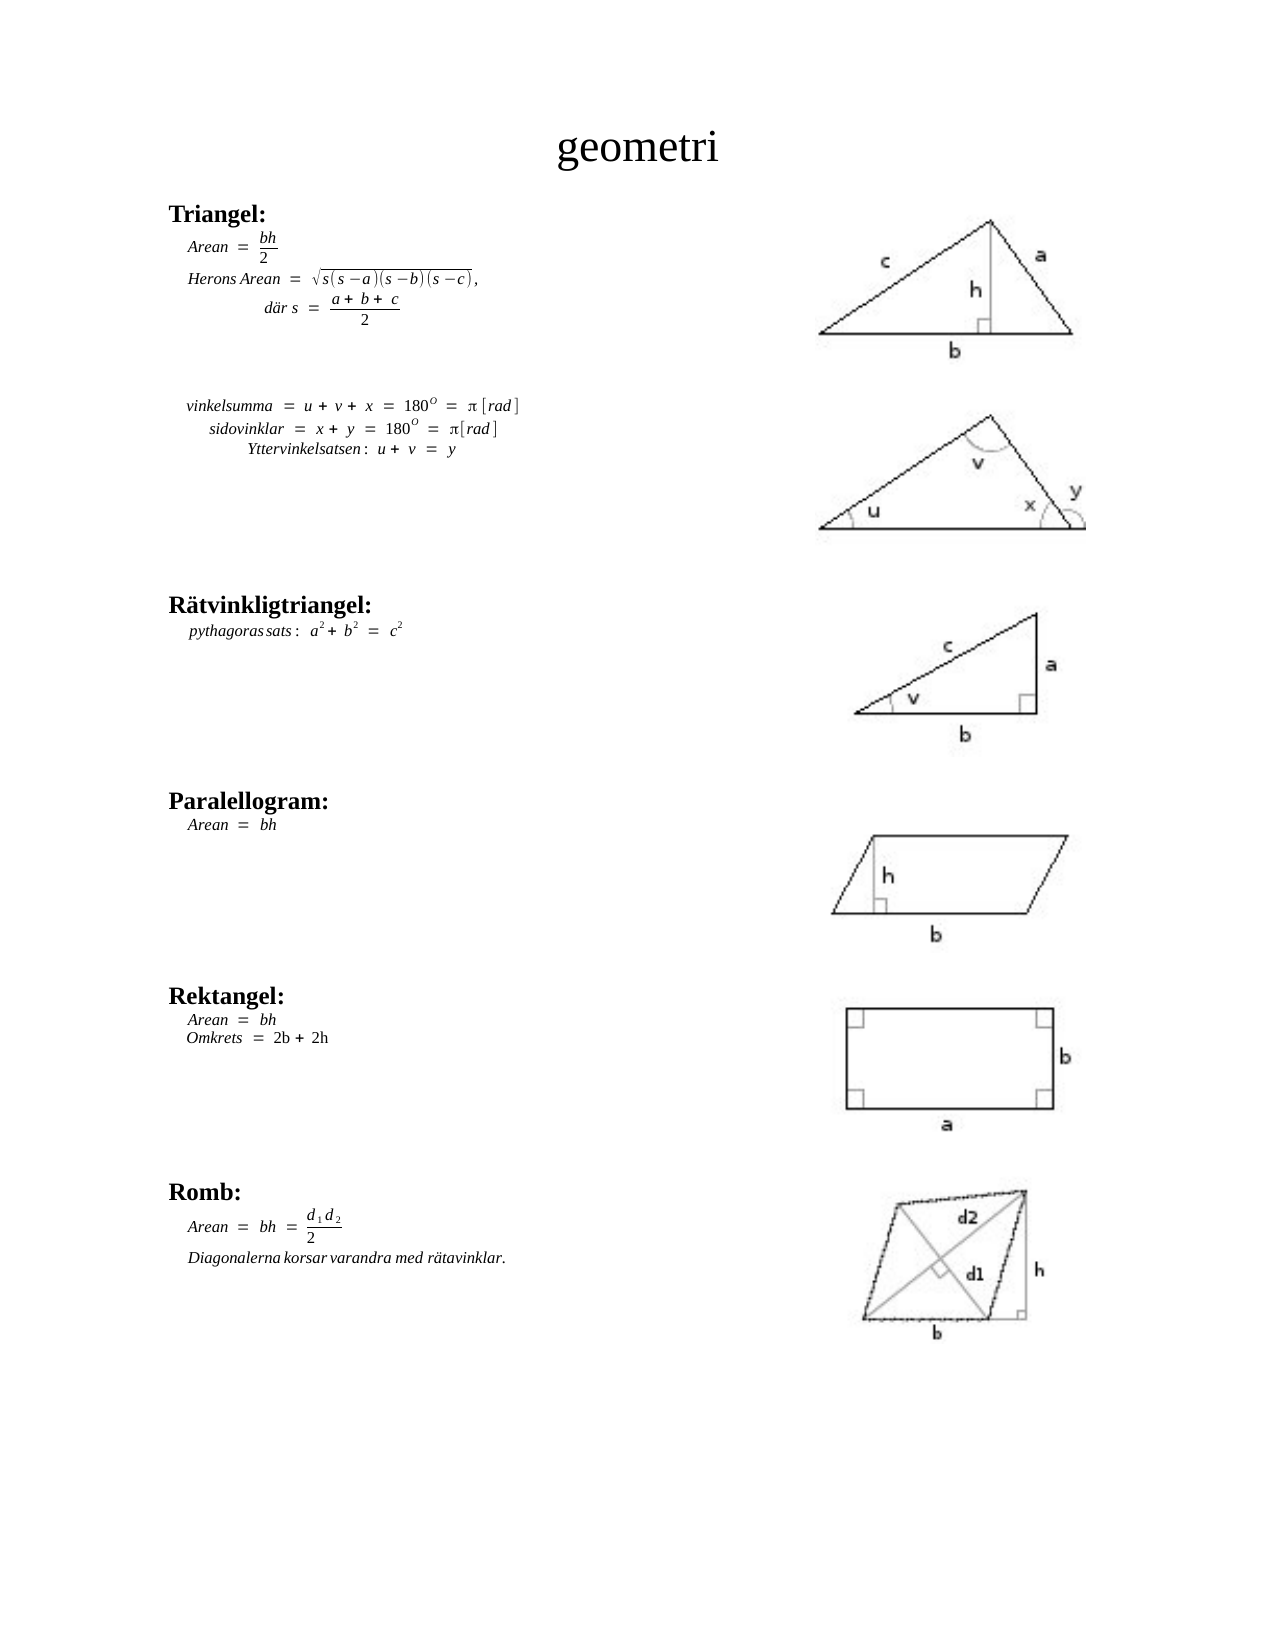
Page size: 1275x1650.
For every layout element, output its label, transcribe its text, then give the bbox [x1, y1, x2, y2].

table_header Triangel: [168, 200, 784, 395]
table_header [784, 200, 1117, 395]
picture [815, 981, 1086, 1148]
picture [815, 395, 1086, 562]
table_cell Rätvinkligtriangel: [168, 590, 784, 786]
picture [815, 590, 1086, 757]
table_cell Paralellogram: [168, 786, 784, 981]
table_cell [168, 395, 784, 590]
picture [815, 199, 1086, 367]
table_cell [784, 953, 1117, 981]
table_cell [784, 786, 815, 952]
table_cell [784, 590, 1117, 786]
picture [815, 785, 1086, 953]
text geometri [118, 118, 1157, 171]
table_cell [784, 981, 1117, 1177]
table_cell Rektangel: [168, 981, 784, 1177]
table_cell [784, 1177, 1117, 1372]
table_cell [784, 395, 1117, 590]
picture [815, 1176, 1086, 1344]
table_cell [1086, 786, 1117, 952]
table_cell Romb: [168, 1177, 784, 1372]
